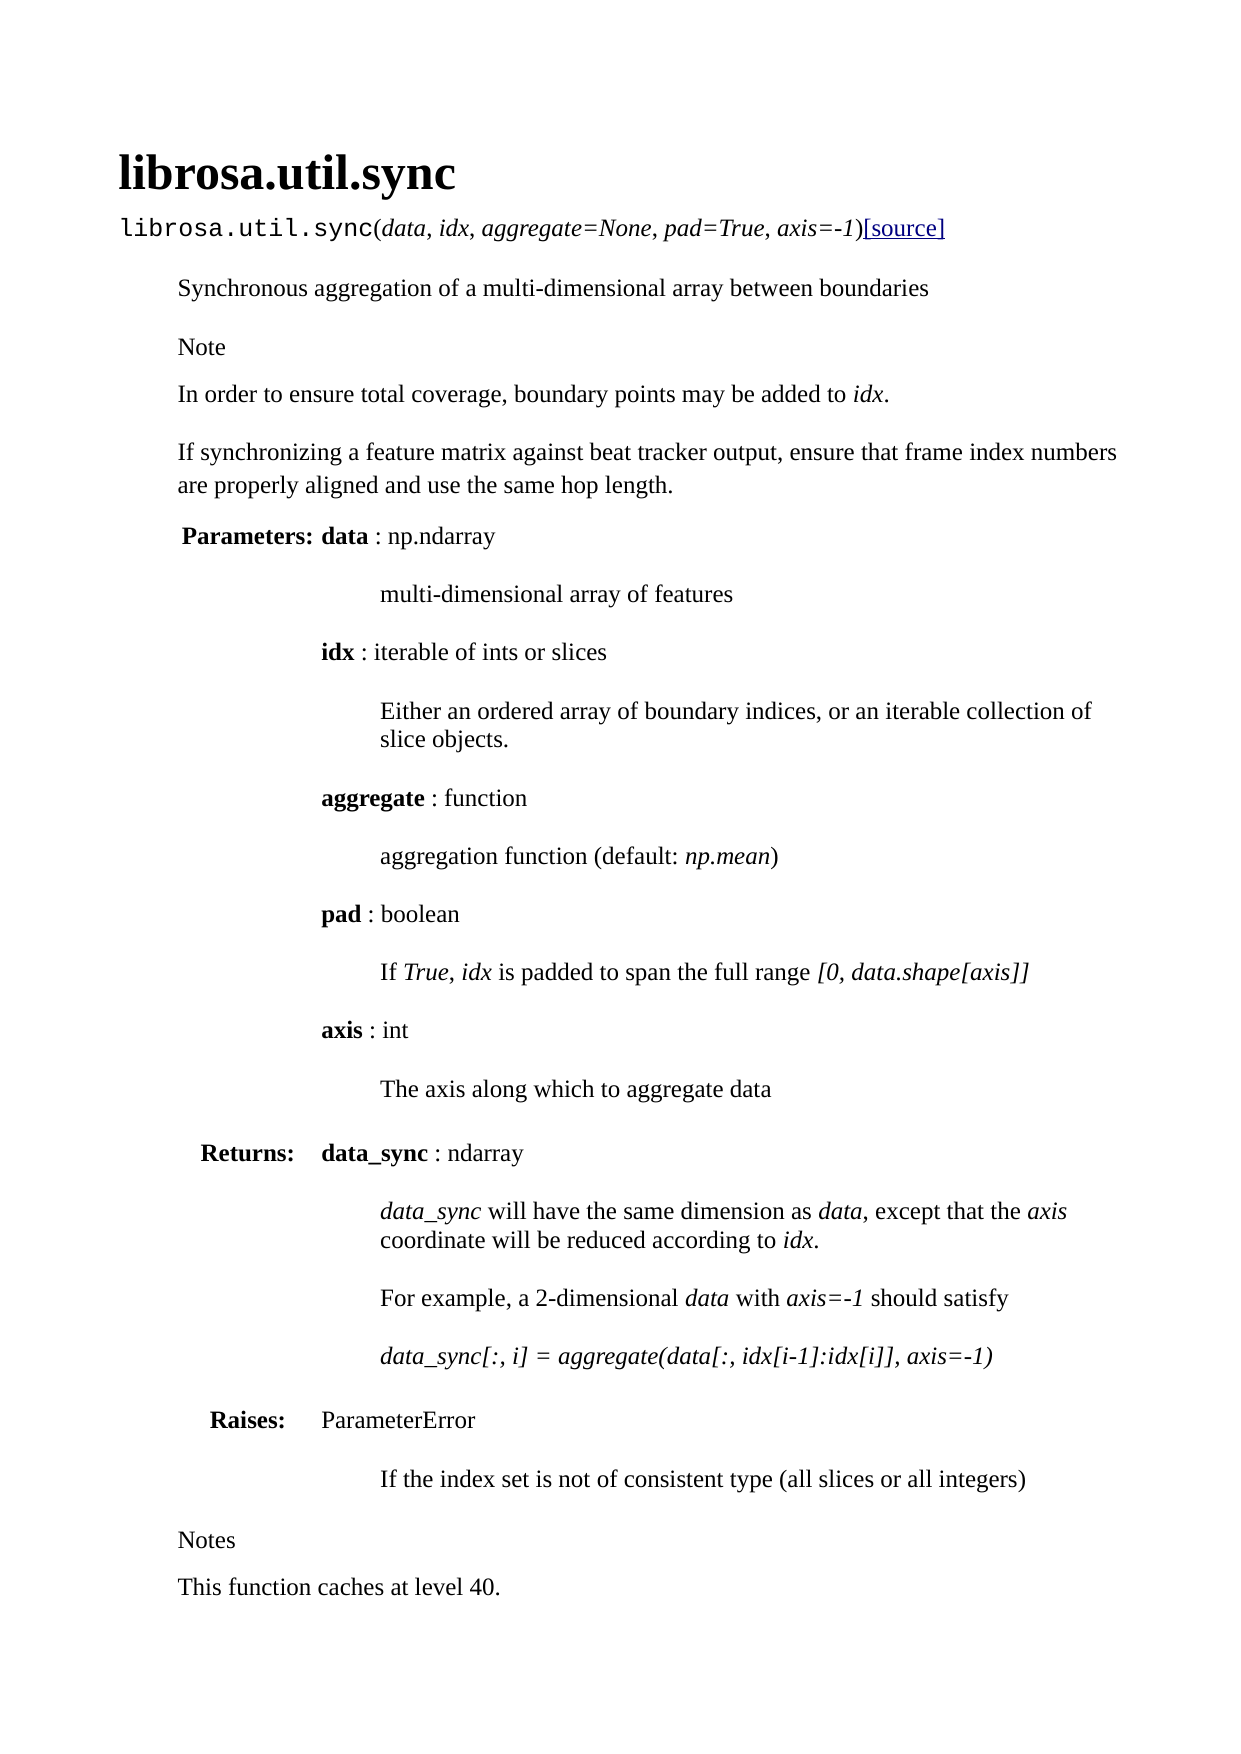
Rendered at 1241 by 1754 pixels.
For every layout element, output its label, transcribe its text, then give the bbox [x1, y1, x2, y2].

list Synchronous aggregation of a multi-dimensional array between boundaries [177, 273, 1122, 302]
text Note [177, 332, 1122, 360]
table_header data : np.ndarray multi-dimensional array of features idx : iterable of ints or slices Either an ordered array of boundary indices, or an iterable collection of slice objects. aggregate : function aggregation function (default: np.mean) pad : boolean If True, idx is padded to span the full range [0, data.shape[axis]] axis : int The axis along which to aggregate data [318, 518, 1122, 1135]
table_header Parameters: [177, 518, 318, 1135]
subtitle librosa.util.sync(data, idx, aggregate=None, pad=True, axis=-1)[source] [118, 213, 1122, 244]
table_cell ParameterError If the index set is not of consistent type (all slices or all integers) [318, 1403, 1122, 1525]
table_cell Returns: [177, 1135, 318, 1402]
subtitle librosa.util.sync [118, 143, 1122, 201]
list In order to ensure total coverage, boundary points may be added to idx. [177, 379, 1122, 408]
table_cell data_sync : ndarray data_sync will have the same dimension as data, except that the axis coordinate will be reduced according to idx. For example, a 2-dimensional data with axis=-1 should satisfy data_sync[:, i] = aggregate(data[:, idx[i-1]:idx[i]], axis=-1) [318, 1135, 1122, 1402]
table_cell Raises: [177, 1403, 318, 1525]
list This function caches at level 40. [177, 1572, 1122, 1601]
text If synchronizing a feature matrix against beat tracker output, ensure that frame index numbers are properly aligned and use the same hop length. [177, 437, 1122, 499]
text Notes [177, 1525, 1122, 1553]
